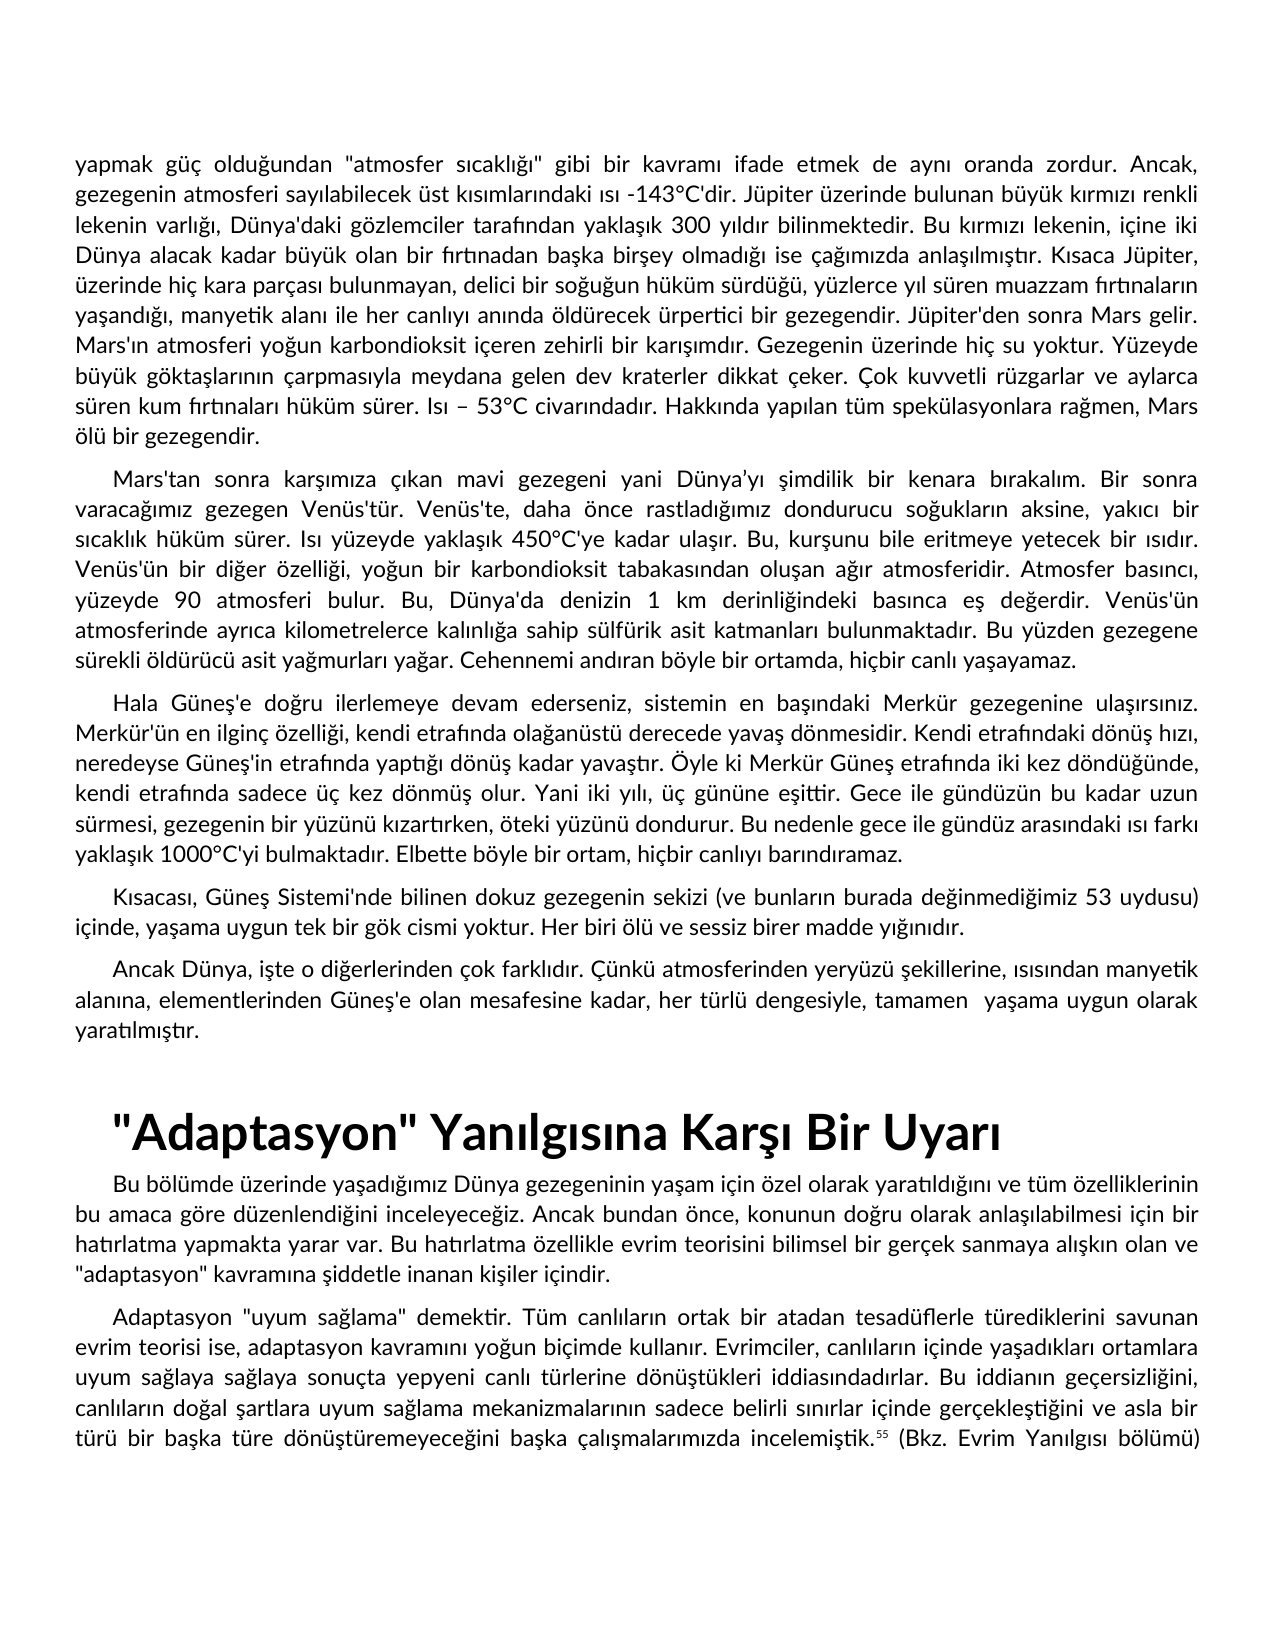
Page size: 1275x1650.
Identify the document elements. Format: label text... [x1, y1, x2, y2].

text Hala Güneş'e doğru ilerlemeye devam ederseniz, sistemin en başındaki Merkür gezegenine ulaşırsınız. Merkür'ün en ilginç özelliği, kendi etrafında olağanüstü derecede yavaş dönmesidir. Kendi etrafındaki dönüş hızı, neredeyse Güneş'in etrafında yaptığı dönüş kadar yavaştır. Öyle ki Merkür Güneş etrafında iki kez döndüğünde, kendi etrafında sadece üç kez dönmüş olur. Yani iki yılı, üç gününe eşittir. Gece ile gündüzün bu kadar uzun sürmesi, gezegenin bir yüzünü kızartırken, öteki yüzünü dondurur. Bu nedenle gece ile gündüz arasındaki ısı farkı yaklaşık 1000°C'yi bulmaktadır. Elbette böyle bir ortam, hiçbir canlıyı barındıramaz. [75, 688, 1200, 867]
subtitle "Adaptasyon" Yanılgısına Karşı Bir Uyarı [112, 1101, 1200, 1161]
text Mars'tan sonra karşımıza çıkan mavi gezegeni yani Dünya’yı şimdilik bir kenara bırakalım. Bir sonra varacağımız gezegen Venüs'tür. Venüs'te, daha önce rastladığımız dondurucu soğukların aksine, yakıcı bir sıcaklık hüküm sürer. Isı yüzeyde yaklaşık 450°C'ye kadar ulaşır. Bu, kurşunu bile eritmeye yetecek bir ısıdır. Venüs'ün bir diğer özelliği, yoğun bir karbondioksit tabakasından oluşan ağır atmosferidir. Atmosfer basıncı, yüzeyde 90 atmosferi bulur. Bu, Dünya'da denizin 1 km derinliğindeki basınca eş değerdir. Venüs'ün atmosferinde ayrıca kilometrelerce kalınlığa sahip sülfürik asit katmanları bulunmaktadır. Bu yüzden gezegene sürekli öldürücü asit yağmurları yağar. Cehennemi andıran böyle bir ortamda, hiçbir canlı yaşayamaz. [75, 464, 1200, 673]
text Bu bölümde üzerinde yaşadığımız Dünya gezegeninin yaşam için özel olarak yaratıldığını ve tüm özelliklerinin bu amaca göre düzenlendiğini inceleyeceğiz. Ancak bundan önce, konunun doğru olarak anlaşılabilmesi için bir hatırlatma yapmakta yarar var. Bu hatırlatma özellikle evrim teorisini bilimsel bir gerçek sanmaya alışkın olan ve "adaptasyon" kavramına şiddetle inanan kişiler içindir. [75, 1169, 1200, 1287]
text Ancak Dünya, işte o diğerlerinden çok farklıdır. Çünkü atmosferinden yeryüzü şekillerine, ısısından manyetik alanına, elementlerinden Güneş'e olan mesafesine kadar, her türlü dengesiyle, tamamen yaşama uygun olarak yaratılmıştır. [75, 955, 1200, 1043]
text Kısacası, Güneş Sistemi'nde bilinen dokuz gezegenin sekizi (ve bunların burada değinmediğimiz 53 uydusu) içinde, yaşama uygun tek bir gök cismi yoktur. Her biri ölü ve sessiz birer madde yığınıdır. [75, 882, 1200, 940]
text Adaptasyon "uyum sağlama" demektir. Tüm canlıların ortak bir atadan tesadüflerle türediklerini savunan evrim teorisi ise, adaptasyon kavramını yoğun biçimde kullanır. Evrimciler, canlıların içinde yaşadıkları ortamlara uyum sağlaya sağlaya sonuçta yepyeni canlı türlerine dönüştükleri iddiasındadırlar. Bu iddianın geçersizliğini, canlıların doğal şartlara uyum sağlama mekanizmalarının sadece belirli sınırlar içinde gerçekleştiğini ve asla bir türü bir başka türe dönüştüremeyeceğini başka çalışmalarımızda incelemiştik.55 (Bkz. Evrim Yanılgısı bölümü) [75, 1303, 1200, 1451]
text yapmak güç olduğundan "atmosfer sıcaklığı" gibi bir kavramı ifade etmek de aynı oranda zordur. Ancak, gezegenin atmosferi sayılabilecek üst kısımlarındaki ısı -143°C'dir. Jüpiter üzerinde bulunan büyük kırmızı renkli lekenin varlığı, Dünya'daki gözlemciler tarafından yaklaşık 300 yıldır bilinmektedir. Bu kırmızı lekenin, içine iki Dünya alacak kadar büyük olan bir fırtınadan başka birşey olmadığı ise çağımızda anlaşılmıştır. Kısaca Jüpiter, üzerinde hiç kara parçası bulunmayan, delici bir soğuğun hüküm sürdüğü, yüzlerce yıl süren muazzam fırtınaların yaşandığı, manyetik alanı ile her canlıyı anında öldürecek ürpertici bir gezegendir. Jüpiter'den sonra Mars gelir. Mars'ın atmosferi yoğun karbondioksit içeren zehirli bir karışımdır. Gezegenin üzerinde hiç su yoktur. Yüzeyde büyük göktaşlarının çarpmasıyla meydana gelen dev kraterler dikkat çeker. Çok kuvvetli rüzgarlar ve aylarca süren kum fırtınaları hüküm sürer. Isı – 53°C civarındadır. Hakkında yapılan tüm spekülasyonlara rağmen, Mars ölü bir gezegendir. [75, 150, 1200, 449]
